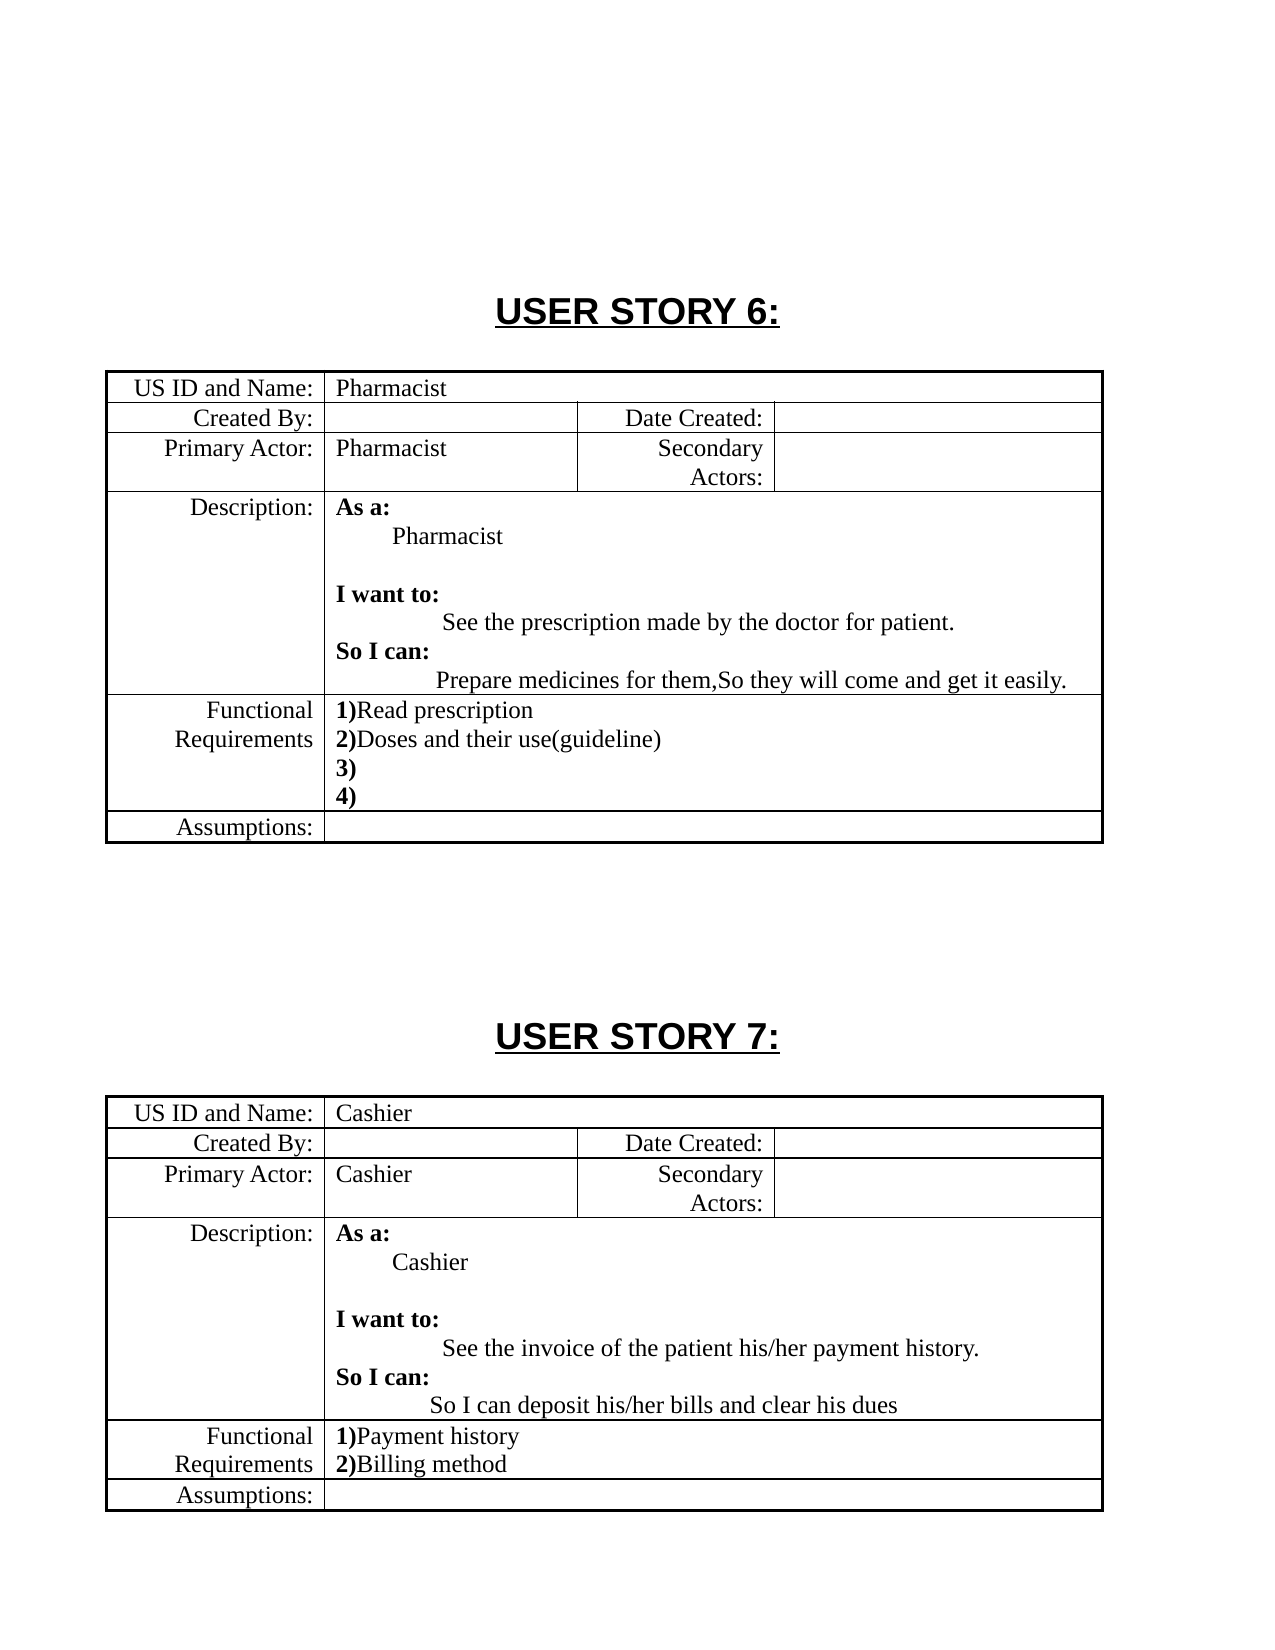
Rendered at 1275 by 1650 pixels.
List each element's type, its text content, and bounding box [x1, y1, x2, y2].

table_cell [775, 1159, 1101, 1216]
table_cell Primary Actor: [108, 1159, 324, 1216]
table_cell [775, 1129, 1101, 1157]
table_cell Description: [108, 492, 324, 694]
table_cell Secondary Actors: [578, 433, 774, 491]
table_cell 1)Payment history 2)Billing method [325, 1421, 1101, 1478]
table_cell As a: Cashier I want to: See the invoice of the patient his/her payment history. So I can: So I can deposit his/her bills and clear his dues [325, 1218, 1101, 1419]
table_cell Date Created: [578, 1129, 774, 1157]
table_header Pharmacist [325, 373, 1101, 401]
table_header US ID and Name: [108, 373, 324, 401]
table_cell Secondary Actors: [578, 1159, 774, 1216]
table_cell [325, 403, 577, 432]
table_cell [325, 1480, 1101, 1508]
table_cell Functional Requirements [108, 1421, 324, 1478]
table_header Cashier [325, 1098, 1101, 1127]
title USER STORY 7: [118, 1014, 1157, 1058]
table_cell Primary Actor: [108, 433, 324, 491]
table_cell [325, 812, 1101, 841]
table_cell Date Created: [578, 403, 774, 432]
table_header US ID and Name: [108, 1098, 324, 1127]
table_cell Description: [108, 1218, 324, 1419]
table_cell [775, 403, 1101, 432]
table_cell [325, 1129, 577, 1157]
table_cell Functional Requirements [108, 695, 324, 810]
table_cell Cashier [325, 1159, 577, 1216]
table_cell [775, 433, 1101, 491]
table_cell Assumptions: [108, 812, 324, 841]
table_cell 1)Read prescription 2)Doses and their use(guideline) 3) 4) [325, 695, 1101, 810]
table_cell As a: Pharmacist I want to: See the prescription made by the doctor for patient. So I can: Prepare medicines for them,So they will come and get it easily. [325, 492, 1101, 694]
title USER STORY 6: [118, 289, 1157, 332]
table_cell Assumptions: [108, 1480, 324, 1508]
table_cell Created By: [108, 403, 324, 432]
table_cell Pharmacist [325, 433, 577, 491]
table_cell Created By: [108, 1129, 324, 1157]
